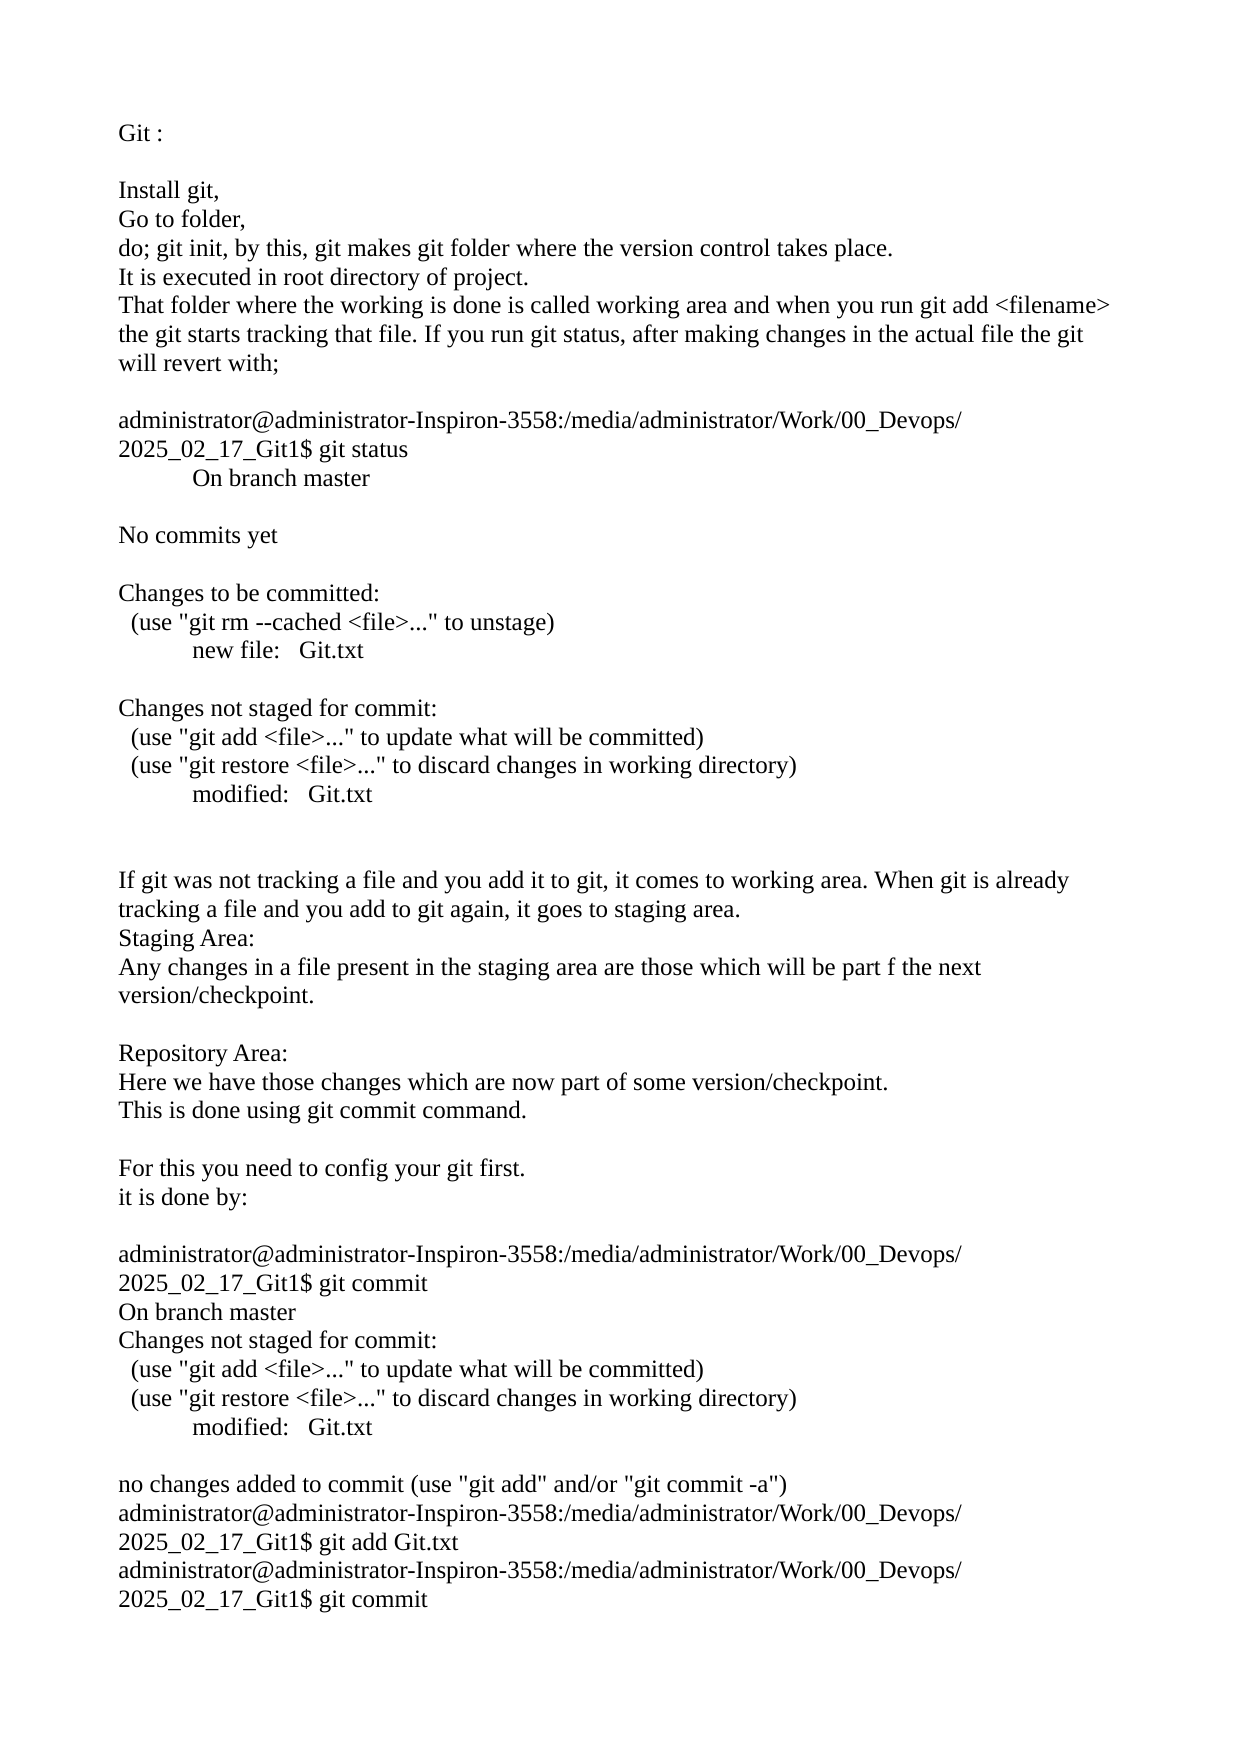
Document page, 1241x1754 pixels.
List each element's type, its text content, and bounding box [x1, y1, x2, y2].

text administrator@administrator-Inspiron-3558:/media/administrator/Work/00_Devops/2025_02_17_Git1$ git commit [118, 1556, 1122, 1613]
text Go to folder, [118, 204, 1122, 233]
text Git : [118, 118, 1122, 147]
text no changes added to commit (use "git add" and/or "git commit -a") [118, 1469, 1122, 1498]
text modified: Git.txt [118, 779, 1122, 808]
text If git was not tracking a file and you add it to git, it comes to working area. When git is already tracking a file and you add to git again, it goes to staging area. [118, 866, 1122, 923]
text Repository Area: [118, 1038, 1122, 1067]
text It is executed in root directory of project. [118, 262, 1122, 291]
text (use "git restore <file>..." to discard changes in working directory) [118, 751, 1122, 779]
text Changes not staged for commit: [118, 1326, 1122, 1354]
text (use "git rm --cached <file>..." to unstage) [118, 607, 1122, 636]
text administrator@administrator-Inspiron-3558:/media/administrator/Work/00_Devops/2025_02_17_Git1$ git add Git.txt [118, 1498, 1122, 1556]
text (use "git add <file>..." to update what will be committed) [118, 722, 1122, 751]
text This is done using git commit command. [118, 1096, 1122, 1124]
text it is done by: [118, 1182, 1122, 1211]
text On branch master [118, 1297, 1122, 1326]
text administrator@administrator-Inspiron-3558:/media/administrator/Work/00_Devops/2025_02_17_Git1$ git commit [118, 1239, 1122, 1297]
text On branch master [118, 463, 1122, 492]
text Here we have those changes which are now part of some version/checkpoint. [118, 1067, 1122, 1096]
text new file: Git.txt [118, 636, 1122, 664]
text (use "git restore <file>..." to discard changes in working directory) [118, 1383, 1122, 1412]
text For this you need to config your git first. [118, 1153, 1122, 1182]
text Any changes in a file present in the staging area are those which will be part f the next version/checkpoint. [118, 952, 1122, 1009]
text modified: Git.txt [118, 1412, 1122, 1441]
text That folder where the working is done is called working area and when you run git add <filename> the git starts tracking that file. If you run git status, after making changes in the actual file the git will revert with; [118, 291, 1122, 377]
text Staging Area: [118, 923, 1122, 952]
text Changes not staged for commit: [118, 693, 1122, 722]
text do; git init, by this, git makes git folder where the version control takes place. [118, 233, 1122, 262]
text No commits yet [118, 521, 1122, 549]
text administrator@administrator-Inspiron-3558:/media/administrator/Work/00_Devops/2025_02_17_Git1$ git status [118, 406, 1122, 463]
text Install git, [118, 176, 1122, 204]
text Changes to be committed: [118, 578, 1122, 607]
text (use "git add <file>..." to update what will be committed) [118, 1354, 1122, 1383]
